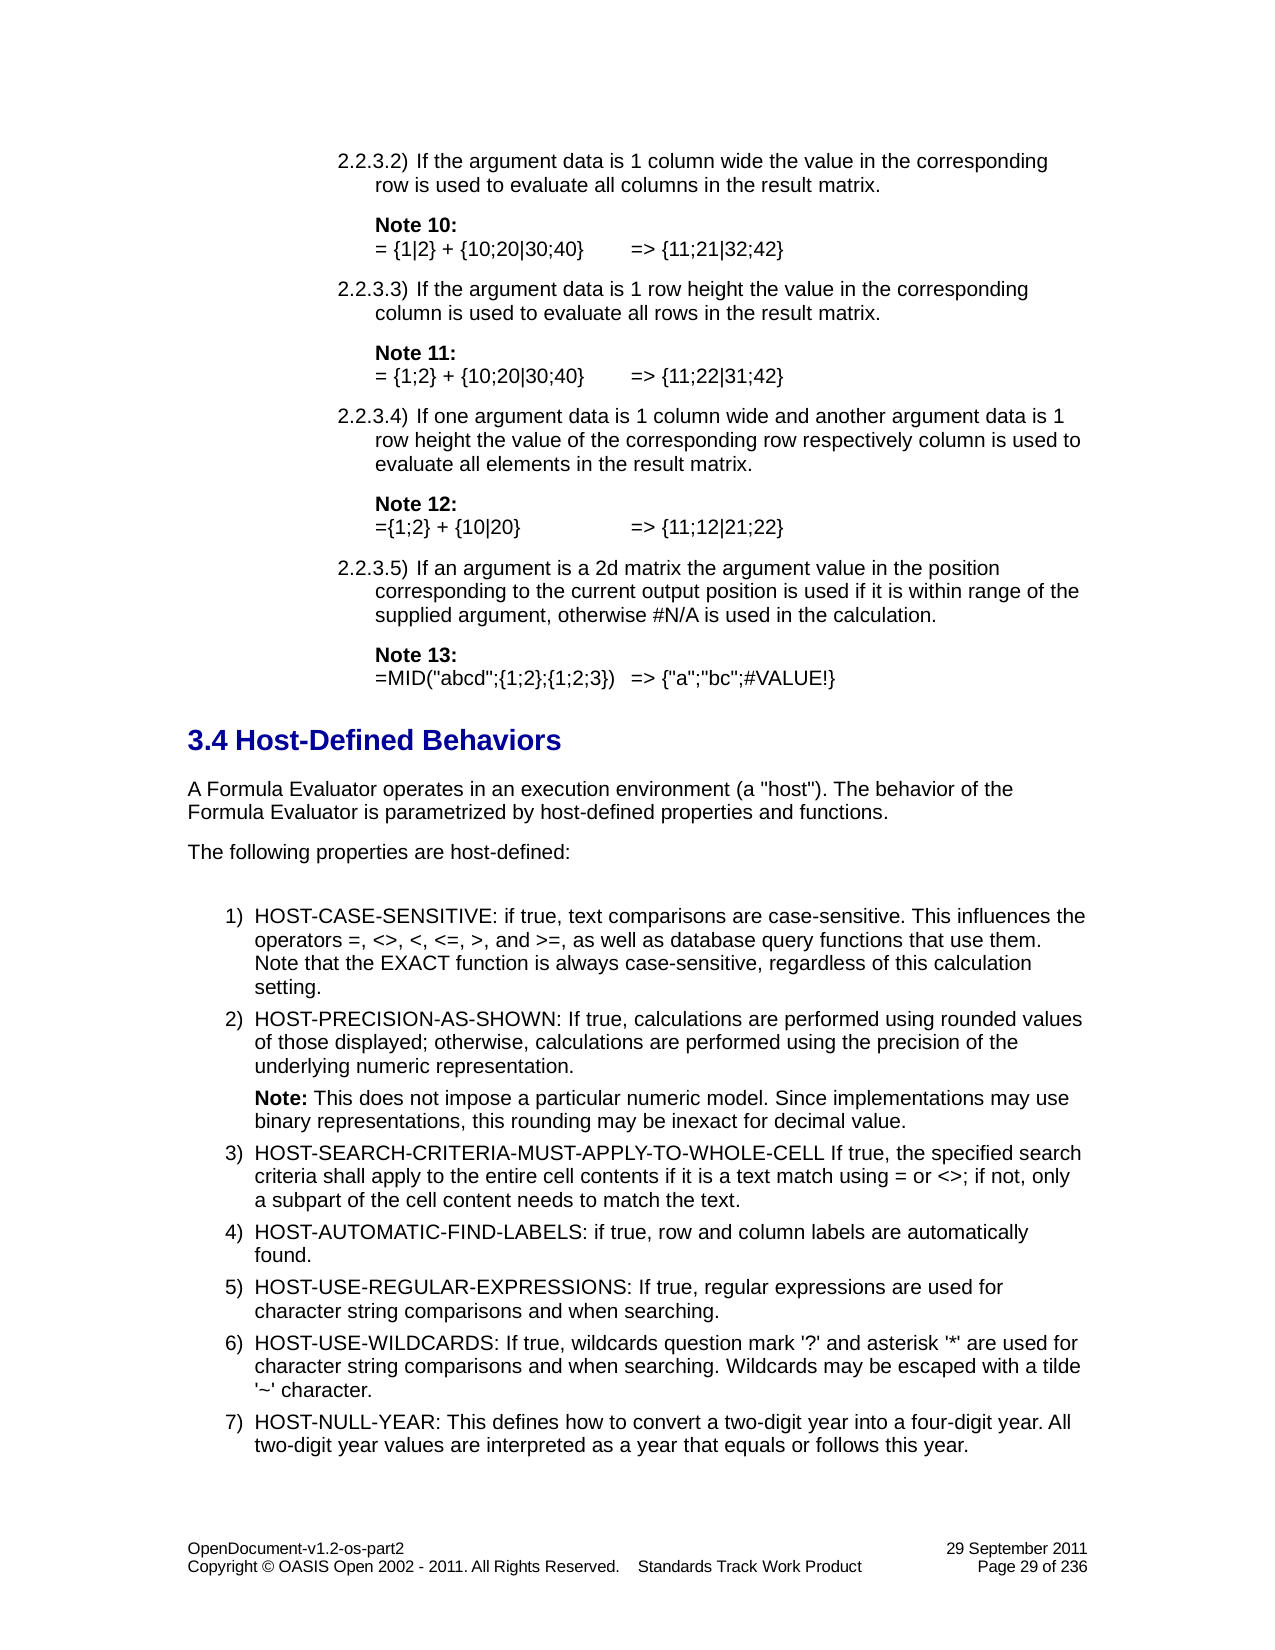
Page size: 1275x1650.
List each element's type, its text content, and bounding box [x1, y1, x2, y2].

text The following properties are host-defined: [187, 841, 1088, 888]
list Note: This does not impose a particular numeric model. Since implementations may use binary representations, this rounding may be inexact for decimal value. [225, 1086, 1088, 1133]
list HOST-CASE-SENSITIVE: if true, text comparisons are case-sensitive. This influences the operators =, <>, <, <=, >, and >=, as well as database query functions that use them. Note that the EXACT function is always case-sensitive, regardless of this calculation setting. [225, 904, 1088, 999]
list Note 12: ={1;2} + {10|20} => {11;12|21;22} [337, 492, 1088, 539]
list Note 11: = {1;2} + {10;20|30;40} => {11;22|31;42} [337, 341, 1088, 388]
list If an argument is a 2d matrix the argument value in the position corresponding to the current output position is used if it is within range of the supplied argument, otherwise #N/A is used in the calculation. [337, 556, 1088, 627]
list Note 10: = {1|2} + {10;20|30;40} => {11;21|32;42} [337, 214, 1088, 261]
list If one argument data is 1 column wide and another argument data is 1 row height the value of the corresponding row respectively column is used to evaluate all elements in the result matrix. [337, 405, 1088, 476]
list HOST-AUTOMATIC-FIND-LABELS: if true, row and column labels are automatically found. [225, 1220, 1088, 1267]
list HOST-USE-WILDCARDS: If true, wildcards question mark '?' and asterisk '*' are used for character string comparisons and when searching. Wildcards may be escaped with a tilde '~' character. [225, 1331, 1088, 1402]
list HOST-USE-REGULAR-EXPRESSIONS: If true, regular expressions are used for character string comparisons and when searching. [225, 1276, 1088, 1323]
list HOST-SEARCH-CRITERIA-MUST-APPLY-TO-WHOLE-CELL If true, the specified search criteria shall apply to the entire cell contents if it is a text match using = or <>; if not, only a subpart of the cell content needs to match the text. [225, 1141, 1088, 1212]
list HOST-PRECISION-AS-SHOWN: If true, calculations are performed using rounded values of those displayed; otherwise, calculations are performed using the precision of the underlying numeric representation. [225, 1007, 1088, 1078]
list Note 13: =MID("abcd";{1;2};{1;2;3}) => {"a";"bc";#VALUE!} [337, 643, 1088, 690]
subtitle Host-Defined Behaviors [187, 724, 1088, 756]
text A Formula Evaluator operates in an execution environment (a "host"). The behavior of the Formula Evaluator is parametrized by host-defined properties and functions. [187, 777, 1088, 824]
list If the argument data is 1 column wide the value in the corresponding row is used to evaluate all columns in the result matrix. [337, 150, 1088, 197]
list If the argument data is 1 row height the value in the corresponding column is used to evaluate all rows in the result matrix. [337, 277, 1088, 324]
list HOST-NULL-YEAR: This defines how to convert a two-digit year into a four-digit year. All two-digit year values are interpreted as a year that equals or follows this year. [225, 1410, 1088, 1457]
